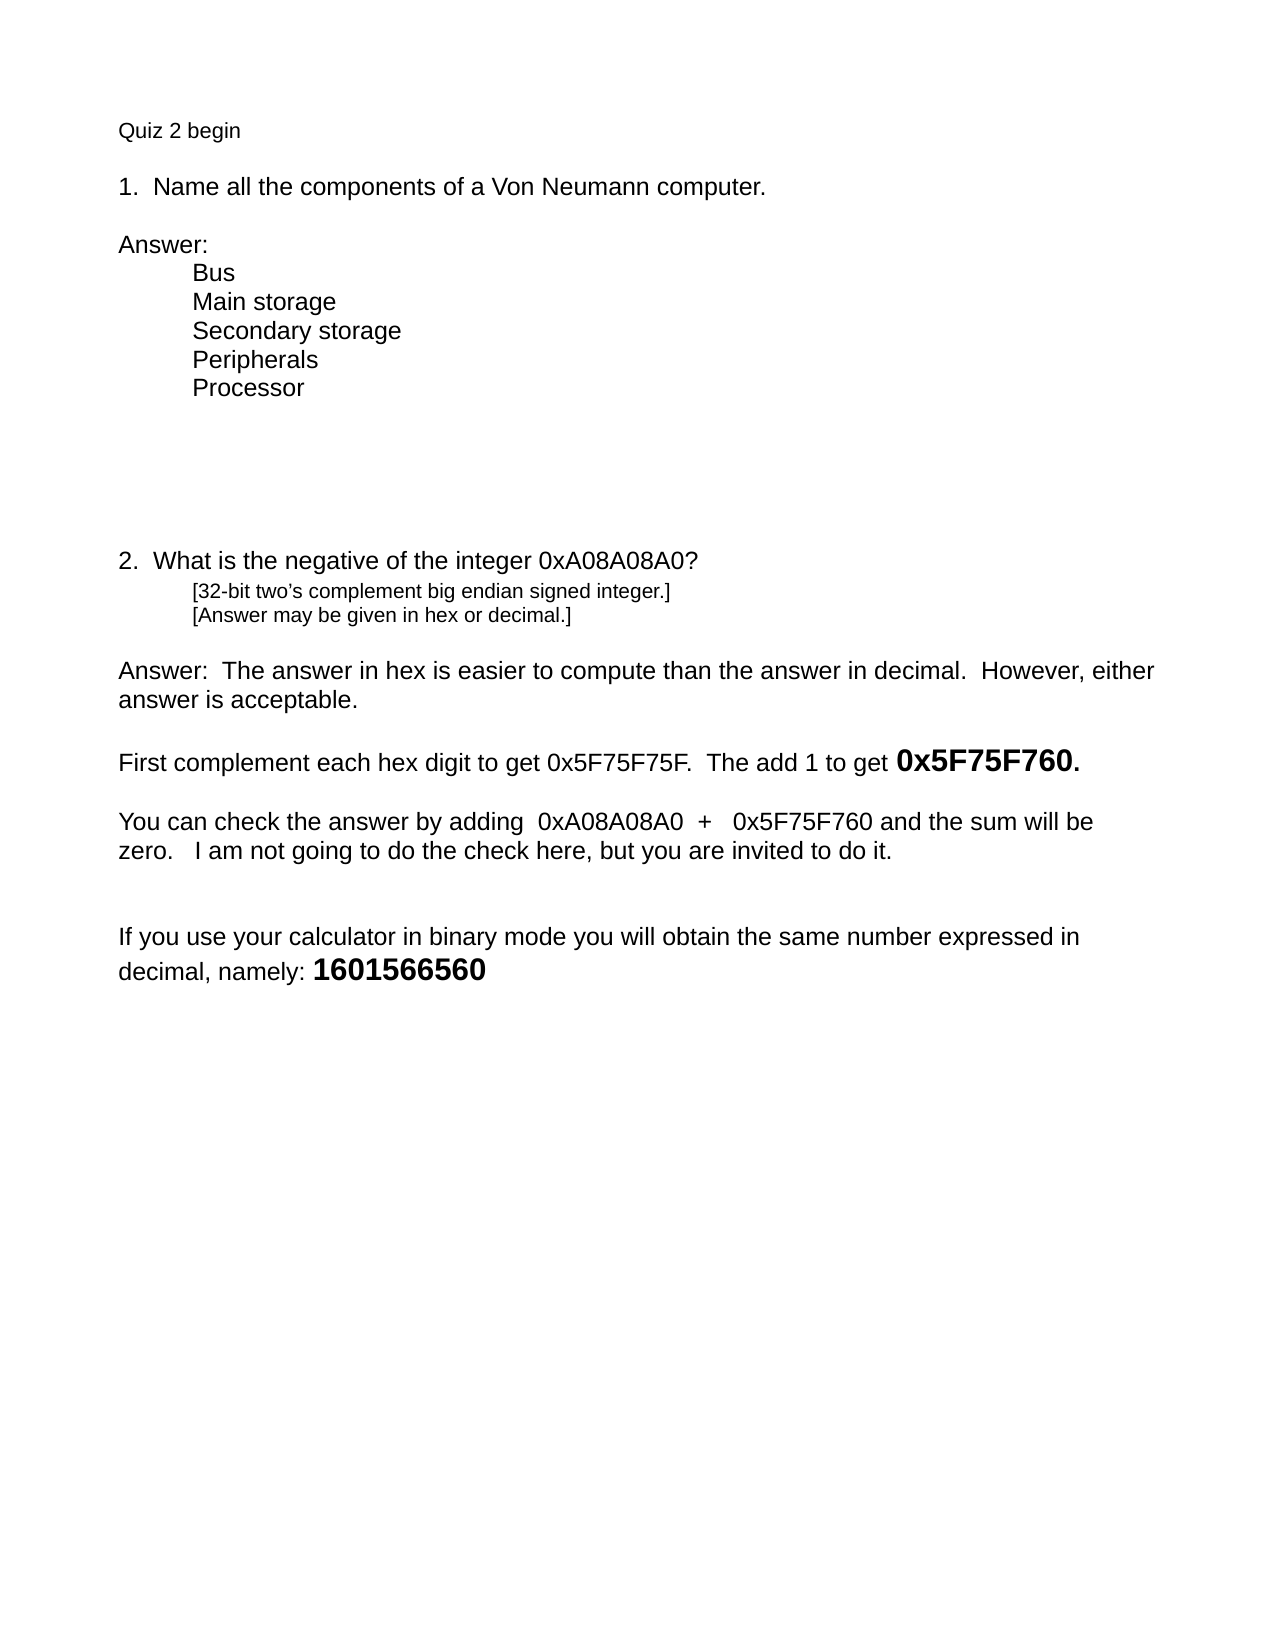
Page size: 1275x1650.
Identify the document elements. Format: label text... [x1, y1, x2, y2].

text You can check the answer by adding 0xA08A08A0 + 0x5F75F760 and the sum will be zero. I am not going to do the check here, but you are invited to do it. [118, 807, 1157, 864]
text Main storage [118, 287, 1157, 316]
text If you use your calculator in binary mode you will obtain the same number expressed in decimal, namely: 1601566560 [118, 922, 1157, 987]
text Secondary storage [118, 316, 1157, 344]
text Processor [118, 373, 1157, 402]
text [Answer may be given in hex or decimal.] [118, 603, 1157, 627]
text 2. What is the negative of the integer 0xA08A08A0? [118, 546, 1157, 574]
text Answer: The answer in hex is easier to compute than the answer in decimal. However, either answer is acceptable. [118, 656, 1157, 713]
text Bus [118, 258, 1157, 287]
text First complement each hex digit to get 0x5F75F75F. The add 1 to get 0x5F75F760. [118, 742, 1157, 778]
text Quiz 2 begin [118, 118, 1157, 143]
text 1. Name all the components of a Von Neumann computer. [118, 172, 1157, 201]
text Answer: [118, 229, 1157, 258]
text Peripherals [118, 344, 1157, 373]
text [32-bit two’s complement big endian signed integer.] [118, 574, 1157, 603]
